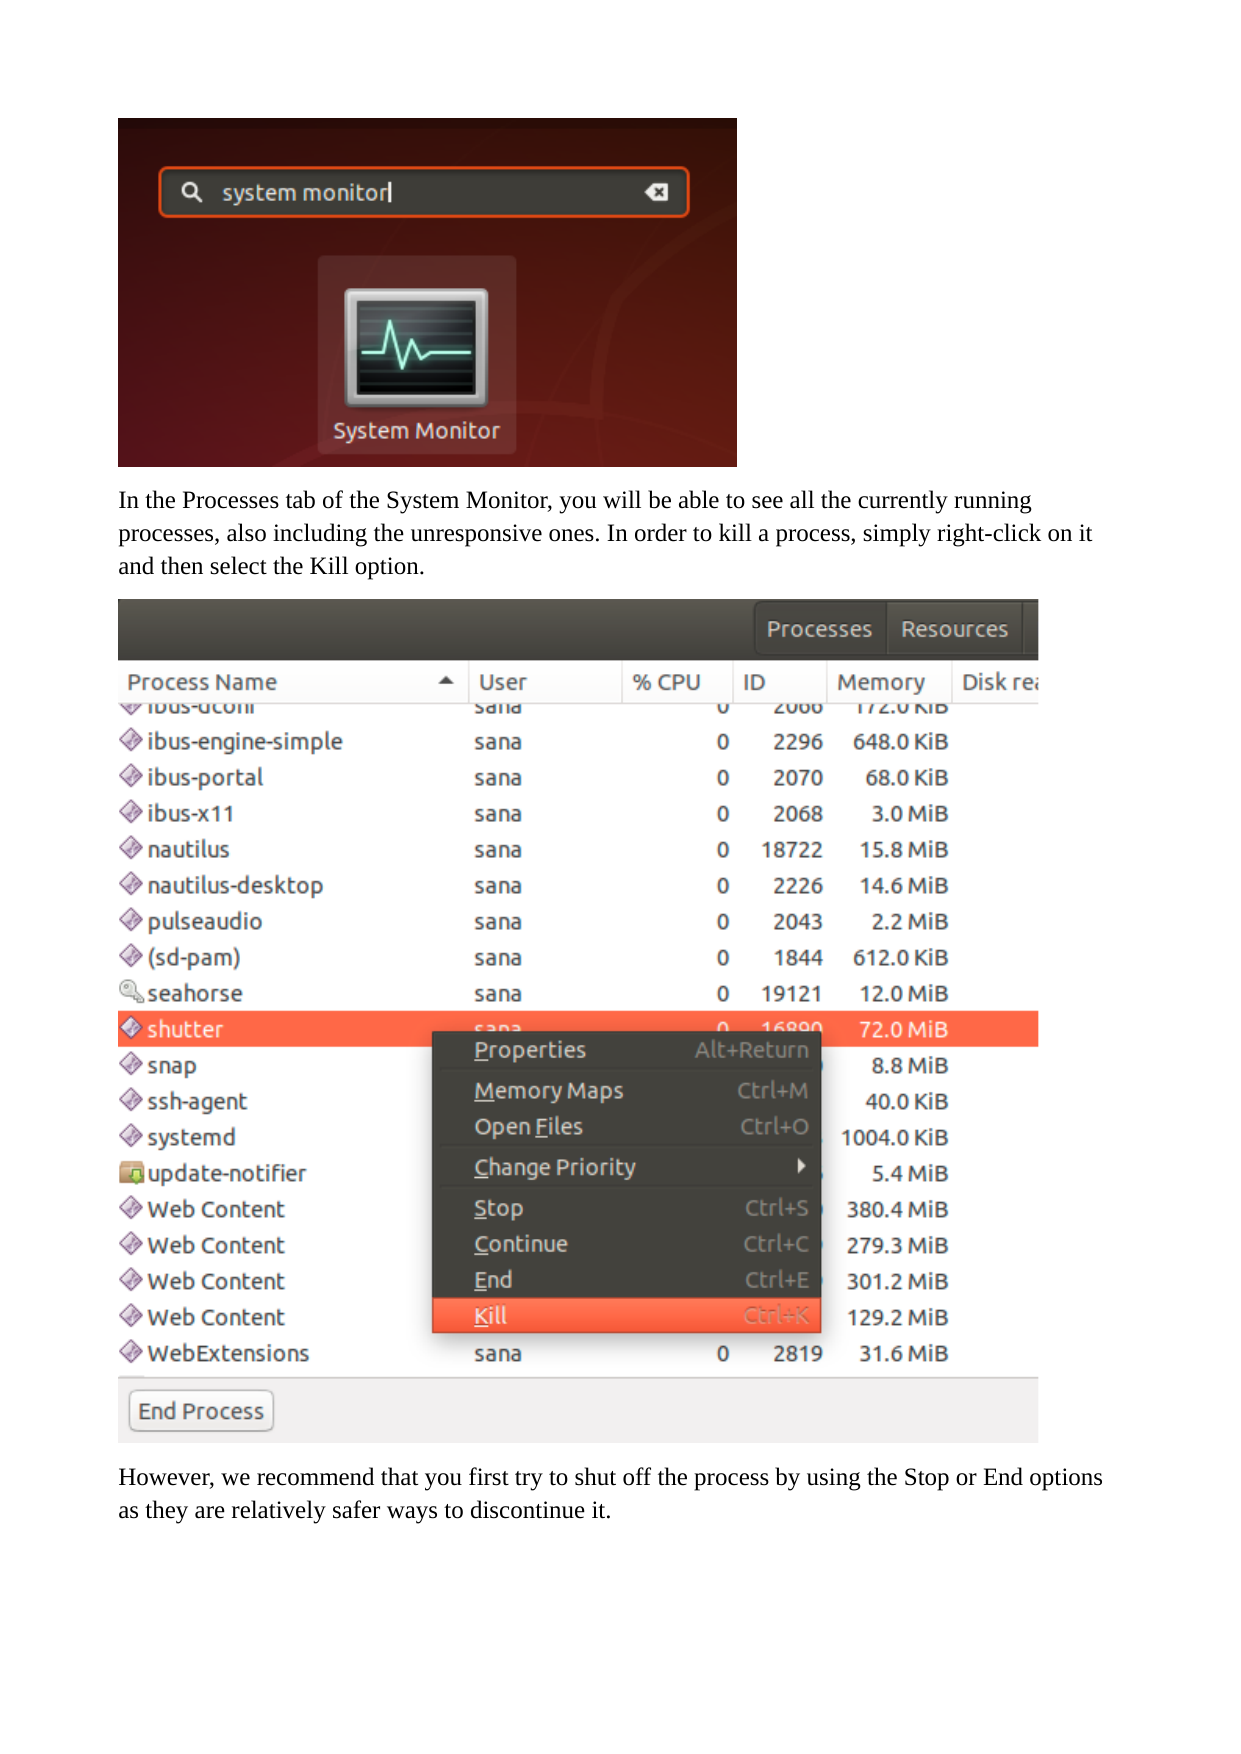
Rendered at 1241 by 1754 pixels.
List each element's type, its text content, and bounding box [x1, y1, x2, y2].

text However, we recommend that you first try to shut off the process by using the Stop or End options as they are relatively safer ways to discontinue it. [118, 1462, 1122, 1523]
picture [118, 118, 737, 467]
text In the Processes tab of the System Monitor, you will be able to see all the currently running processes, also including the unresponsive ones. In order to kill a process, simply right-click on it and then select the Kill option. [118, 485, 1122, 580]
picture [118, 599, 1039, 1443]
